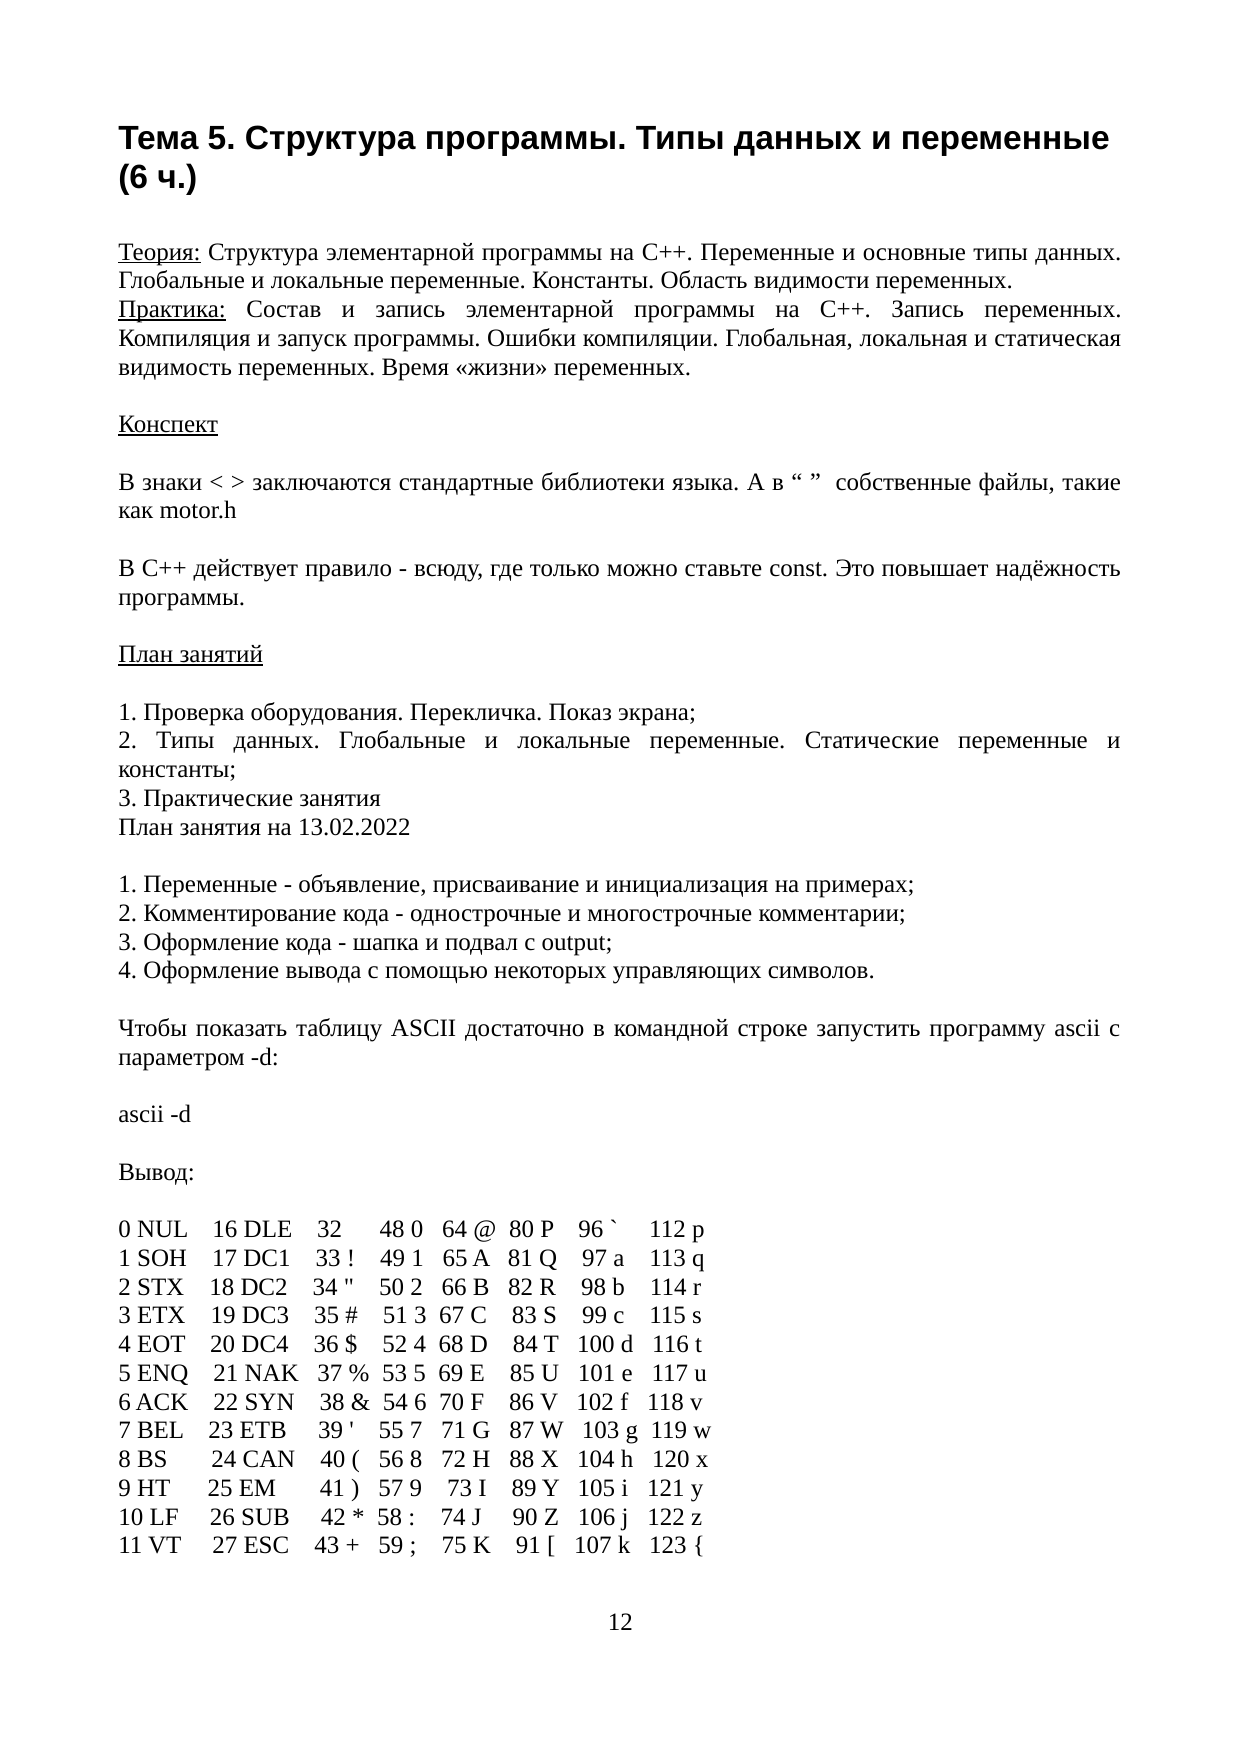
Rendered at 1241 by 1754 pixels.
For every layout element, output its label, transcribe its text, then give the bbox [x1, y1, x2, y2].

text 3 ETX 19 DC3 35 # 51 3 67 C 83 S 99 c 115 s [118, 1300, 1122, 1329]
text 4. Оформление вывода с помощью некоторых управляющих символов. [118, 955, 1122, 984]
text 9 HT 25 EM 41 ) 57 9 73 I 89 Y 105 i 121 y [118, 1473, 1122, 1502]
text 1. Переменные - объявление, присваивание и инициализация на примерах; [118, 869, 1122, 898]
text 2. Комментирование кода - однострочные и многострочные комментарии; [118, 898, 1122, 927]
text Практика: Состав и запись элементарной программы на C++. Запись переменных. Компиляция и запуск программы. Ошибки компиляции. Глобальная, локальная и статическая видимость переменных. Время «жизни» переменных. [118, 294, 1122, 380]
text План занятий [118, 639, 1122, 668]
text 6 ACK 22 SYN 38 & 54 6 70 F 86 V 102 f 118 v [118, 1387, 1122, 1415]
text План занятия на 13.02.2022 [118, 812, 1122, 840]
text 3. Практические занятия [118, 783, 1122, 812]
text 1 SOH 17 DC1 33 ! 49 1 65 A 81 Q 97 a 113 q [118, 1243, 1122, 1272]
text 1. Проверка оборудования. Перекличка. Показ экрана; [118, 697, 1122, 725]
text 4 EOT 20 DC4 36 $ 52 4 68 D 84 T 100 d 116 t [118, 1329, 1122, 1358]
text 2. Типы данных. Глобальные и локальные переменные. Статические переменные и константы; [118, 725, 1122, 783]
text 10 LF 26 SUB 42 * 58 : 74 J 90 Z 106 j 122 z [118, 1502, 1122, 1530]
text 3. Оформление кода - шапка и подвал с output; [118, 927, 1122, 955]
text 8 BS 24 CAN 40 ( 56 8 72 H 88 X 104 h 120 x [118, 1444, 1122, 1473]
text Теория: Структура элементарной программы на C++. Переменные и основные типы данных. Глобальные и локальные переменные. Константы. Область видимости переменных. [118, 237, 1122, 294]
text Конспект [118, 409, 1122, 438]
text Вывод: [118, 1157, 1122, 1185]
text В C++ действует правило - всюду, где только можно ставьте const. Это повышает надёжность программы. [118, 553, 1122, 610]
text 0 NUL 16 DLE 32 48 0 64 @ 80 P 96 ` 112 p [118, 1214, 1122, 1243]
text В знаки < > заключаются стандартные библиотеки языка. А в “ ” собственные файлы, такие как motor.h [118, 467, 1122, 524]
text 11 VT 27 ESC 43 + 59 ; 75 K 91 [ 107 k 123 { [118, 1530, 1122, 1559]
text ascii -d [118, 1099, 1122, 1128]
text Чтобы показать таблицу ASCII достаточно в командной строке запустить программу ascii с параметром -d: [118, 1013, 1122, 1070]
text 2 STX 18 DC2 34 " 50 2 66 B 82 R 98 b 114 r [118, 1272, 1122, 1300]
text 7 BEL 23 ETB 39 ' 55 7 71 G 87 W 103 g 119 w [118, 1415, 1122, 1444]
subtitle Тема 5. Структура программы. Типы данных и переменные (6 ч.) [118, 118, 1122, 195]
text 5 ENQ 21 NAK 37 % 53 5 69 E 85 U 101 e 117 u [118, 1358, 1122, 1387]
